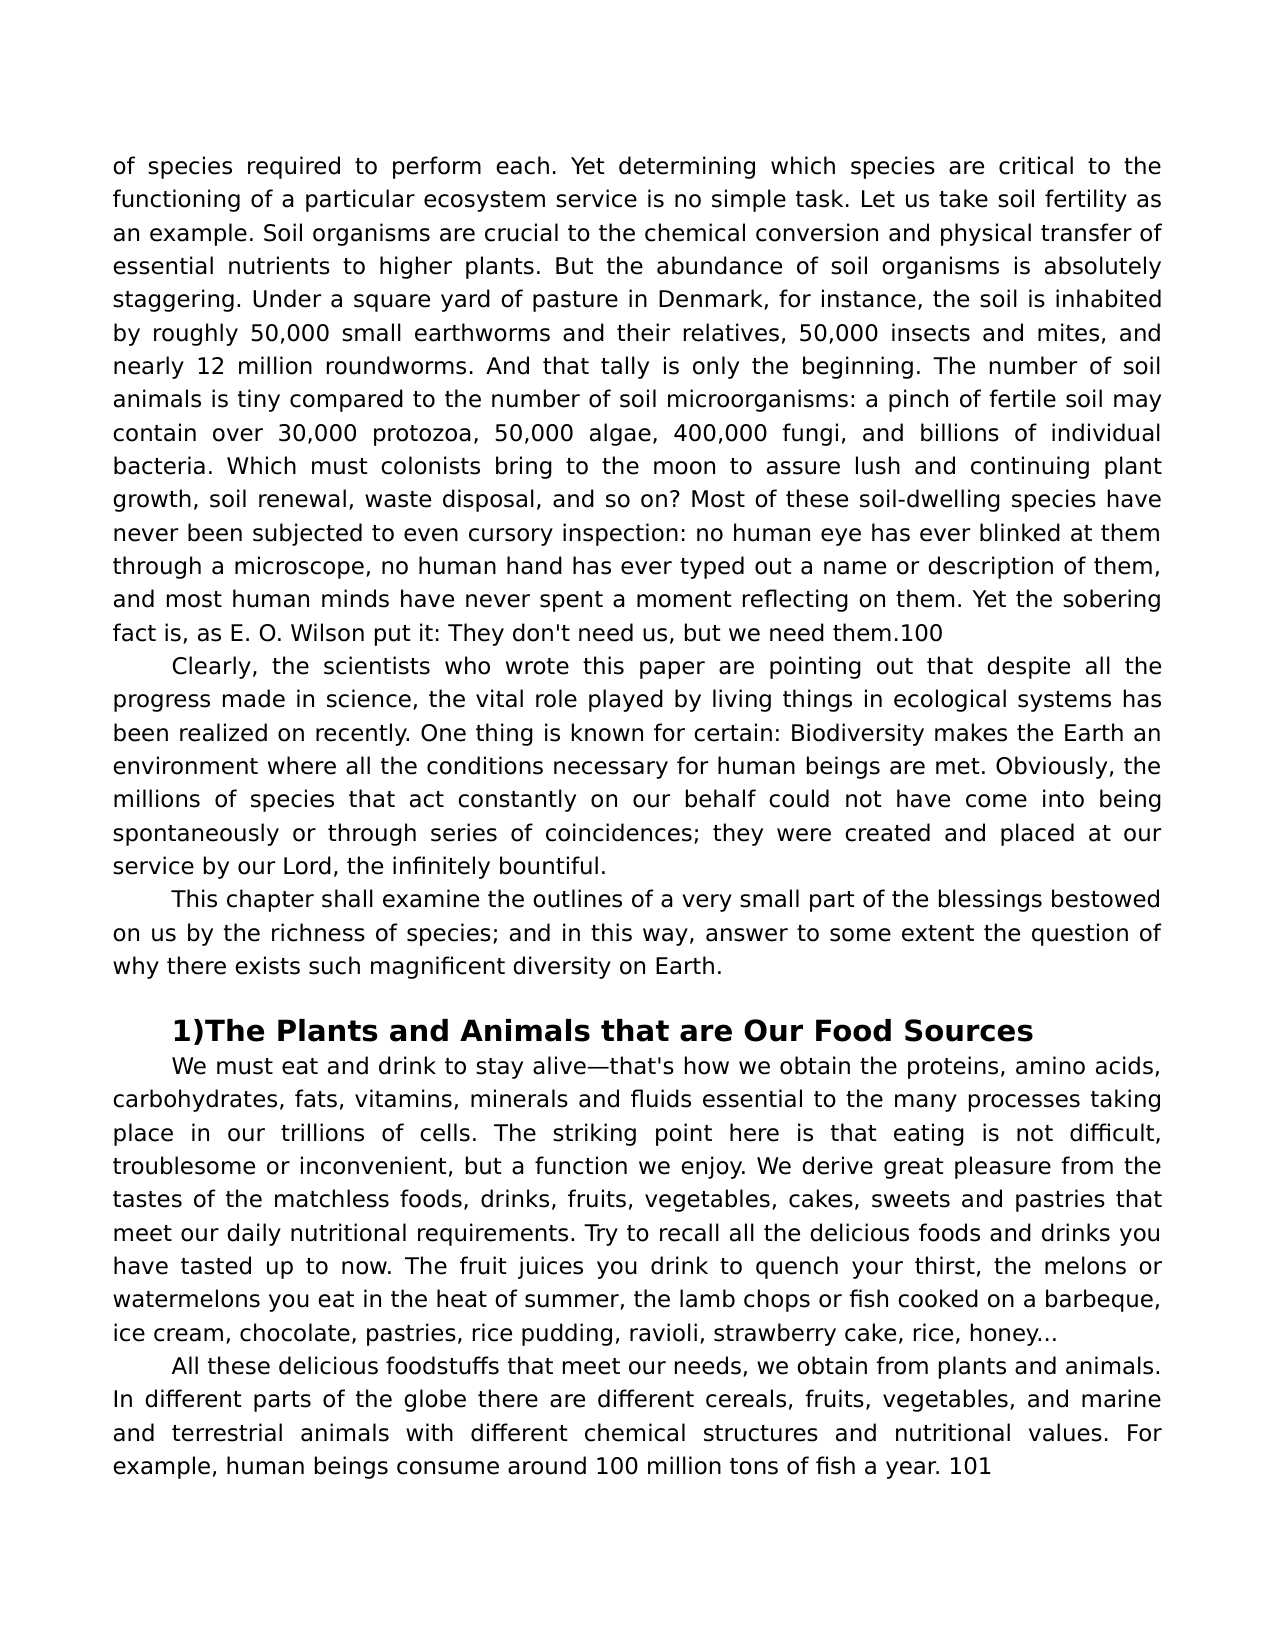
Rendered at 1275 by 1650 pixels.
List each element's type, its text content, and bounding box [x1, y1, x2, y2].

text All these delicious foodstuffs that meet our needs, we obtain from plants and animals. In different parts of the globe there are different cereals, fruits, vegetables, and marine and terrestrial animals with different chemical structures and nutritional values. For example, human beings consume around 100 million tons of fish a year. 101 [112, 1348, 1163, 1481]
text This chapter shall examine the outlines of a very small part of the blessings bestowed on us by the richness of species; and in this way, answer to some extent the question of why there exists such magnificent diversity on Earth. [112, 881, 1163, 981]
text We must eat and drink to stay alive—that's how we obtain the proteins, amino acids, carbohydrates, fats, vitamins, minerals and fluids essential to the many processes taking place in our trillions of cells. The striking point here is that eating is not difficult, troublesome or inconvenient, but a function we enjoy. We derive great pleasure from the tastes of the matchless foods, drinks, fruits, vegetables, cakes, sweets and pastries that meet our daily nutritional requirements. Try to recall all the delicious foods and drinks you have tasted up to now. The fruit juices you drink to quench your thirst, the melons or watermelons you eat in the heat of summer, the lamb chops or fish cooked on a barbeque, ice cream, chocolate, pastries, rice pudding, ravioli, strawberry cake, rice, honey... [112, 1048, 1163, 1348]
text of species required to perform each. Yet determining which species are critical to the functioning of a particular ecosystem service is no simple task. Let us take soil fertility as an example. Soil organisms are crucial to the chemical conversion and physical transfer of essential nutrients to higher plants. But the abundance of soil organisms is absolutely staggering. Under a square yard of pasture in Denmark, for instance, the soil is inhabited by roughly 50,000 small earthworms and their relatives, 50,000 insects and mites, and nearly 12 million roundworms. And that tally is only the beginning. The number of soil animals is tiny compared to the number of soil microorganisms: a pinch of fertile soil may contain over 30,000 protozoa, 50,000 algae, 400,000 fungi, and billions of individual bacteria. Which must colonists bring to the moon to assure lush and continuing plant growth, soil renewal, waste disposal, and so on? Most of these soil-dwelling species have never been subjected to even cursory inspection: no human eye has ever blinked at them through a microscope, no human hand has ever typed out a name or description of them, and most human minds have never spent a moment reflecting on them. Yet the sobering fact is, as E. O. Wilson put it: They don't need us, but we need them.100 [112, 148, 1163, 648]
text 1)The Plants and Animals that are Our Food Sources [112, 1014, 1163, 1048]
text Clearly, the scientists who wrote this paper are pointing out that despite all the progress made in science, the vital role played by living things in ecological systems has been realized on recently. One thing is known for certain: Biodiversity makes the Earth an environment where all the conditions necessary for human beings are met. Obviously, the millions of species that act constantly on our behalf could not have come into being spontaneously or through series of coincidences; they were created and placed at our service by our Lord, the infinitely bountiful. [112, 648, 1163, 881]
